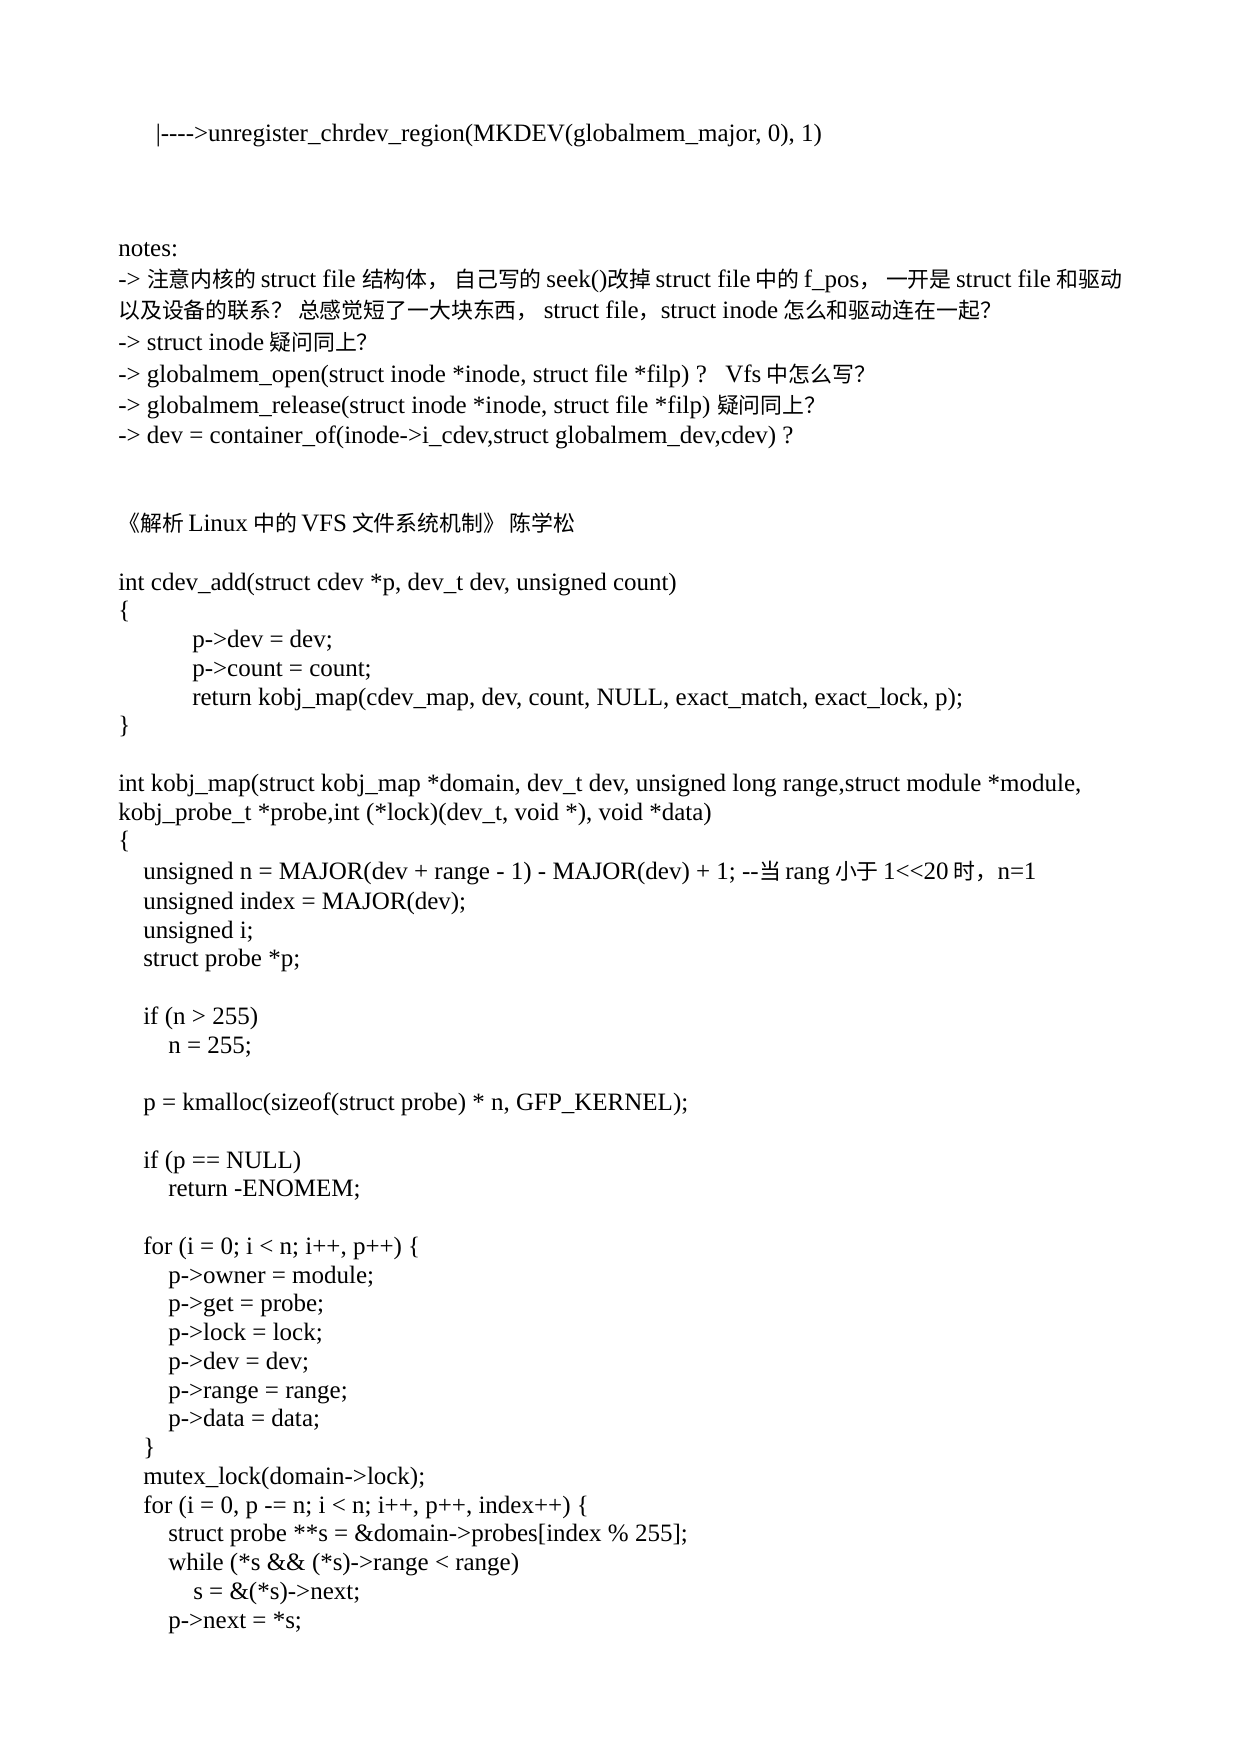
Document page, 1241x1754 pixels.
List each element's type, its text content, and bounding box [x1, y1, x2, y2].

text -> struct inode疑问同上？ [118, 325, 1122, 357]
text -> globalmem_release(struct inode *inode, struct file *filp) 疑问同上？ [118, 388, 1122, 420]
text int cdev_add(struct cdev *p, dev_t dev, unsigned count) { p->dev = dev; p->count = count; return kobj_map(cdev_map, dev, count, NULL, exact_match, exact_lock, p); } [118, 567, 1122, 739]
text -> dev = container_of(inode->i_cdev,struct globalmem_dev,cdev) ? [118, 420, 1122, 449]
text int kobj_map(struct kobj_map *domain, dev_t dev, unsigned long range,struct module *module, kobj_probe_t *probe,int (*lock)(dev_t, void *), void *data) { unsigned n = MAJOR(dev + range - 1) - MAJOR(dev) + 1; --当rang小于1<<20时，n=1 unsigned index = MAJOR(dev); unsigned i; struct probe *p; if (n > 255) n = 255; p = kmalloc(sizeof(struct probe) * n, GFP_KERNEL); if (p == NULL) return -ENOMEM; for (i = 0; i < n; i++, p++) { p->owner = module; p->get = probe; p->lock = lock; p->dev = dev; p->range = range; p->data = data; } mutex_lock(domain->lock); for (i = 0, p -= n; i < n; i++, p++, index++) { struct probe **s = &domain->probes[index % 255]; while (*s && (*s)->range < range) s = &(*s)->next; p->next = *s; [118, 768, 1122, 1633]
text -> 注意内核的struct file 结构体， 自己写的seek()改掉struct file中的f_pos， 一开是struct file和驱动以及设备的联系？ 总感觉短了一大块东西， struct file，struct inode怎么和驱动连在一起？ [118, 262, 1122, 325]
text 《解析Linux中的VFS文件系统机制》 陈学松 [118, 506, 1122, 538]
text |---->unregister_chrdev_region(MKDEV(globalmem_major, 0), 1) [118, 118, 1122, 147]
text notes: [118, 233, 1122, 262]
text -> globalmem_open(struct inode *inode, struct file *filp) ? Vfs中怎么写？ [118, 357, 1122, 388]
